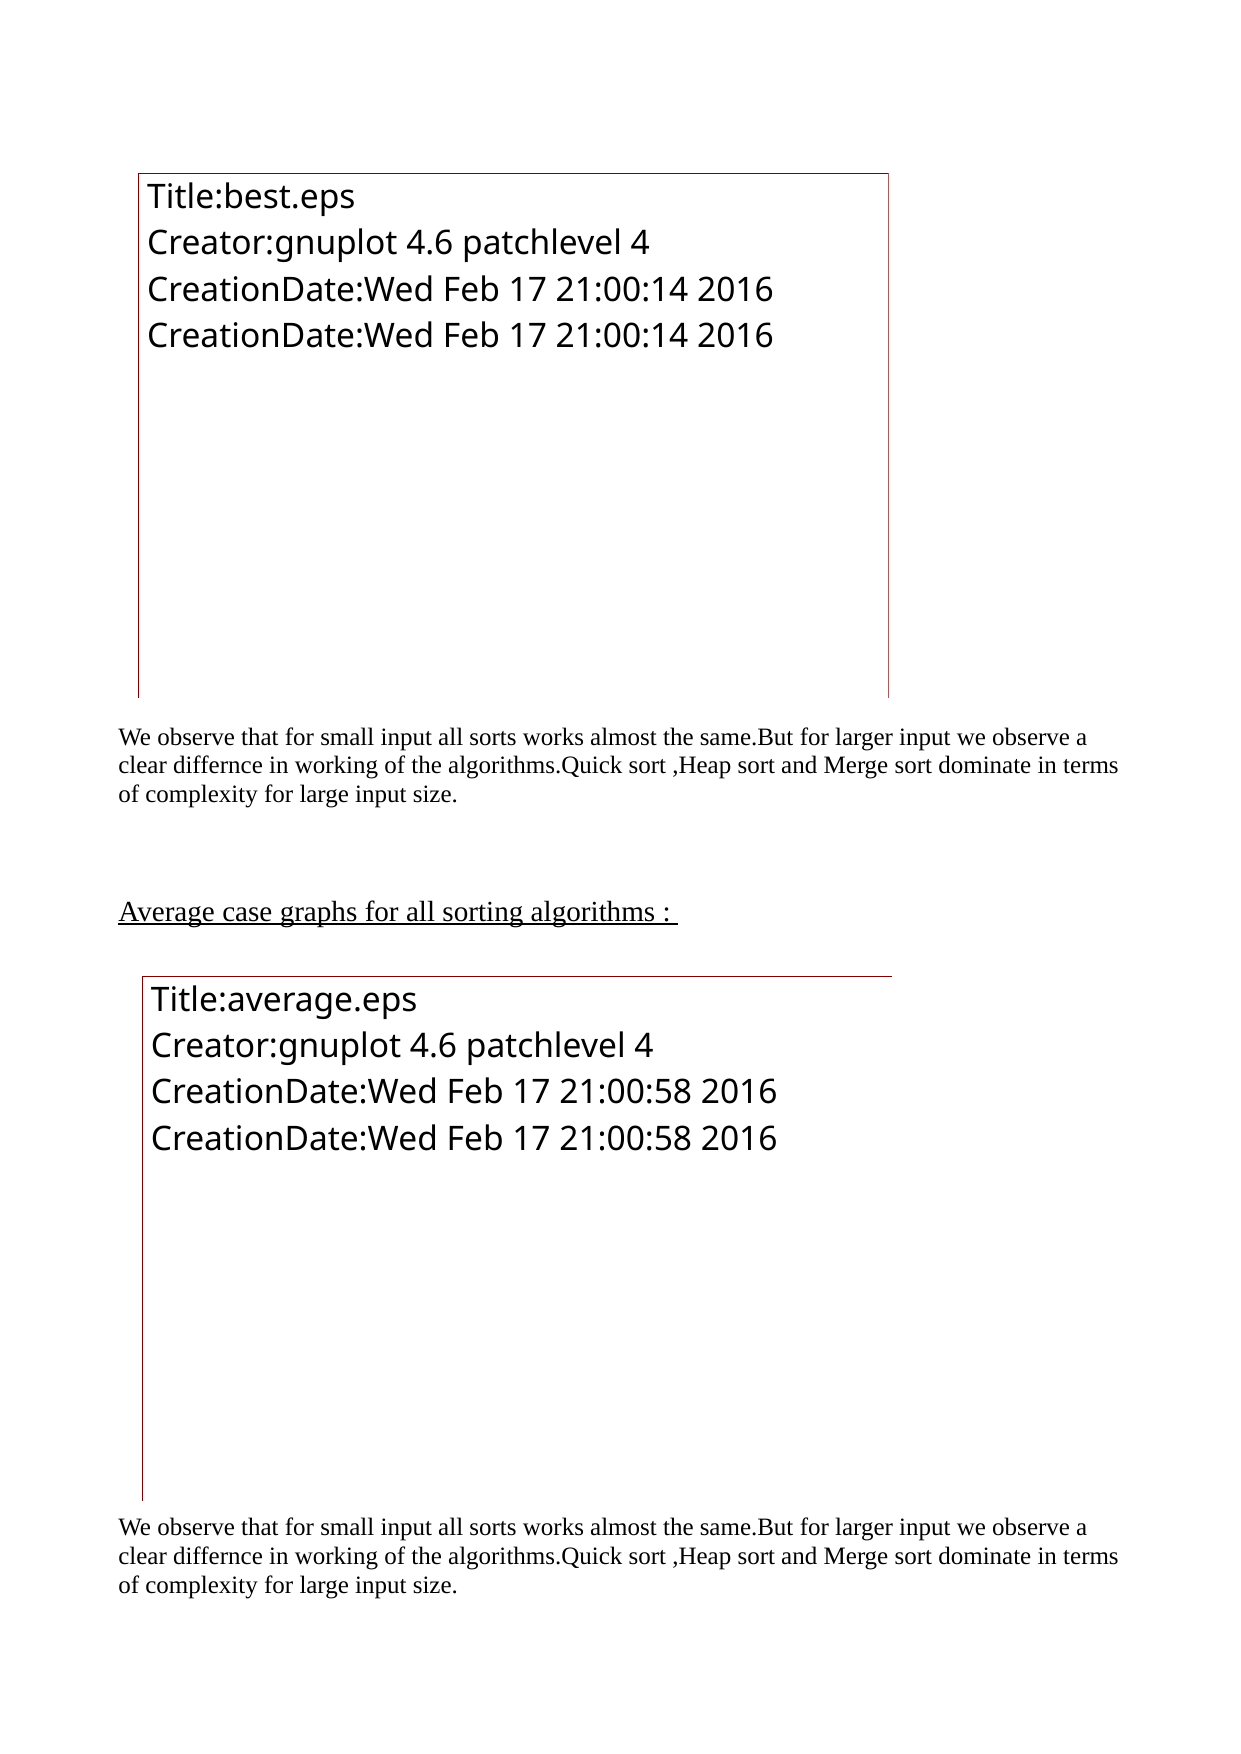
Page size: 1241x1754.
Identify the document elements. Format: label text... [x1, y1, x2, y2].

text We observe that for small input all sorts works almost the same.But for larger input we observe a clear differnce in working of the algorithms.Quick sort ,Heap sort and Merge sort dominate in terms of complexity for large input size. [118, 722, 1122, 808]
text We observe that for small input all sorts works almost the same.But for larger input we observe a clear differnce in working of the algorithms.Quick sort ,Heap sort and Merge sort dominate in terms of complexity for large input size. [118, 1512, 1122, 1599]
text Average case graphs for all sorting algorithms : [118, 894, 1122, 928]
